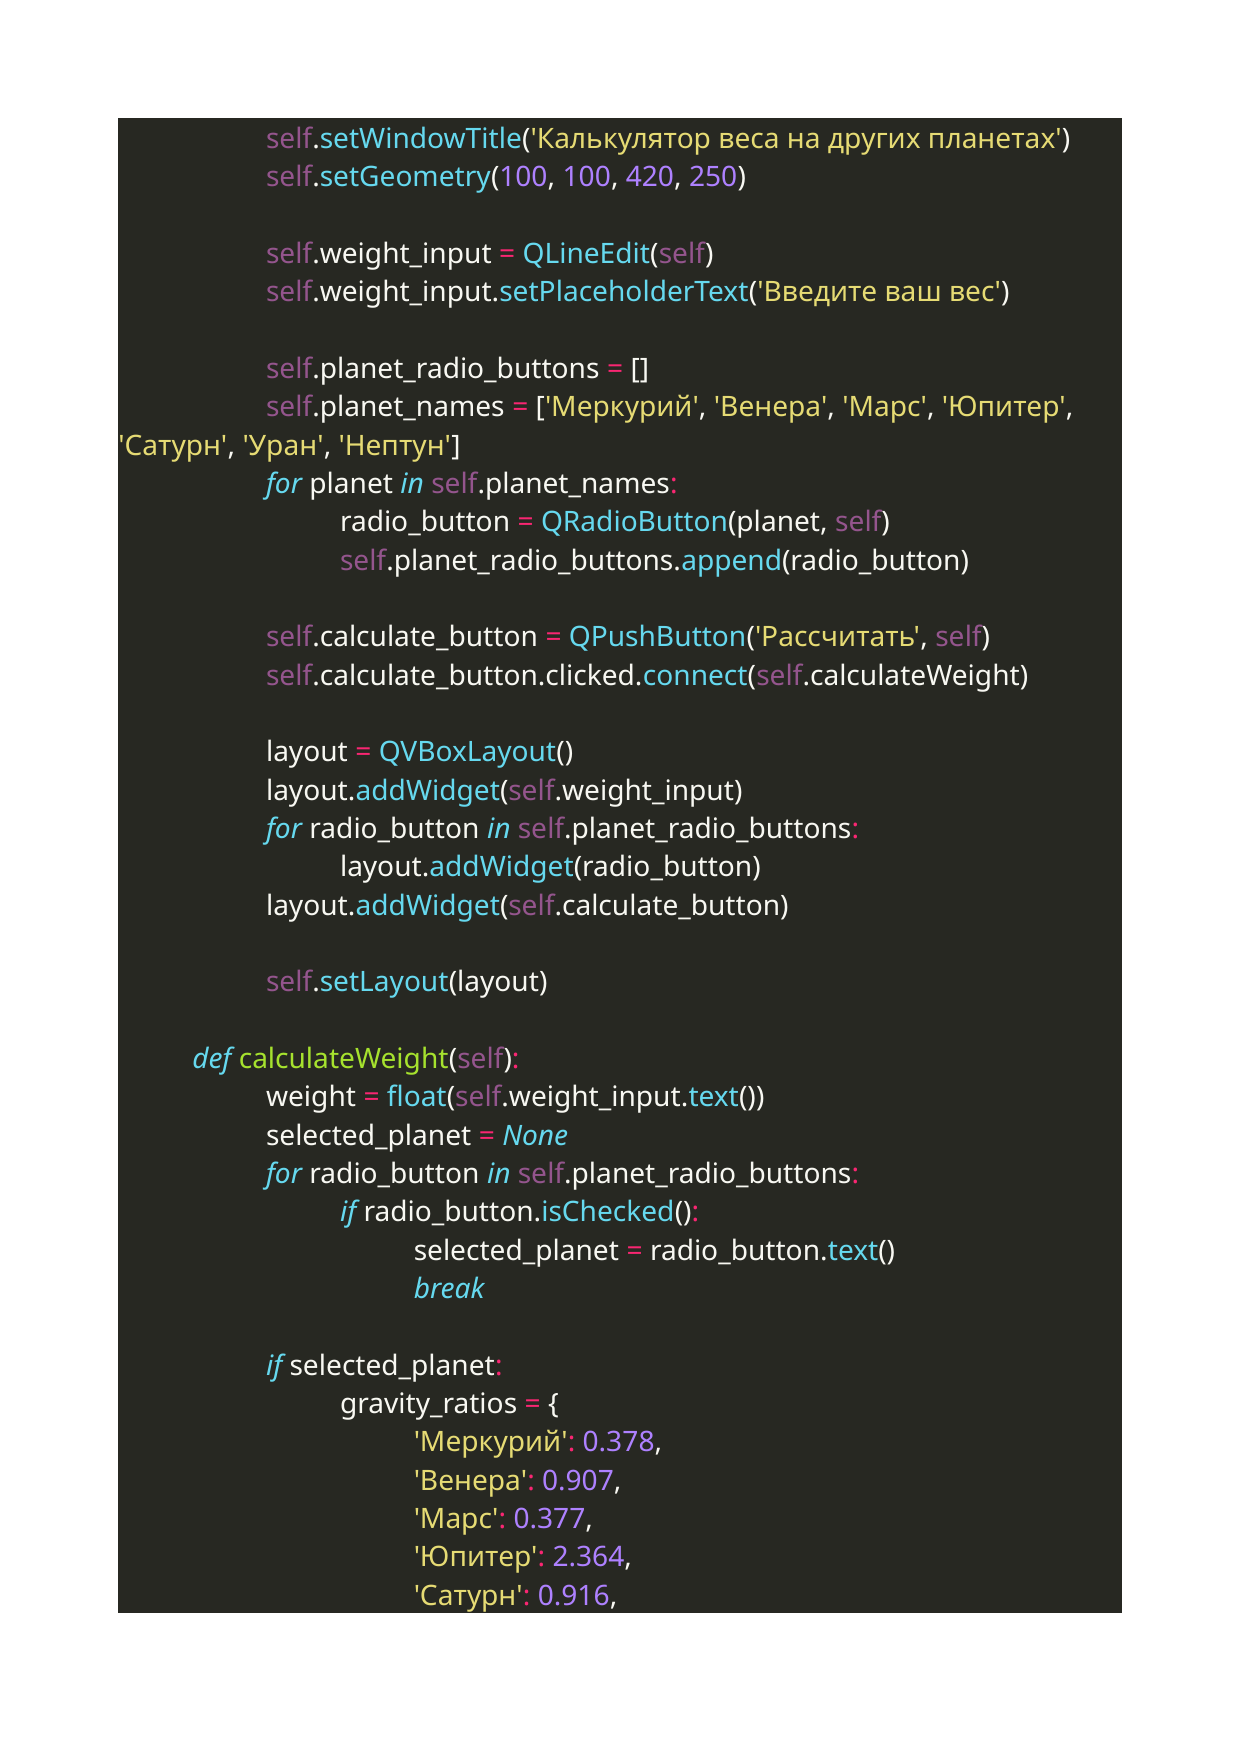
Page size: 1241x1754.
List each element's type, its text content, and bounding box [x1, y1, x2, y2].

text self.setWindowTitle('Калькулятор веса на других планетах') self.setGeometry(100, 100, 420, 250) self.weight_input = QLineEdit(self) self.weight_input.setPlaceholderText('Введите ваш вес') self.planet_radio_buttons = [] self.planet_names = ['Меркурий', 'Венера', 'Марс', 'Юпитер', 'Сатурн', 'Уран', 'Нептун'] for planet in self.planet_names: radio_button = QRadioButton(planet, self) self.planet_radio_buttons.append(radio_button) self.calculate_button = QPushButton('Рассчитать', self) self.calculate_button.clicked.connect(self.calculateWeight) layout = QVBoxLayout() layout.addWidget(self.weight_input) for radio_button in self.planet_radio_buttons: layout.addWidget(radio_button) layout.addWidget(self.calculate_button) self.setLayout(layout) def calculateWeight(self): weight = float(self.weight_input.text()) selected_planet = None for radio_button in self.planet_radio_buttons: if radio_button.isChecked(): selected_planet = radio_button.text() break if selected_planet: gravity_ratios = { 'Меркурий': 0.378, 'Венера': 0.907, 'Марс': 0.377, 'Юпитер': 2.364, 'Сатурн': 0.916, [118, 118, 1122, 1613]
